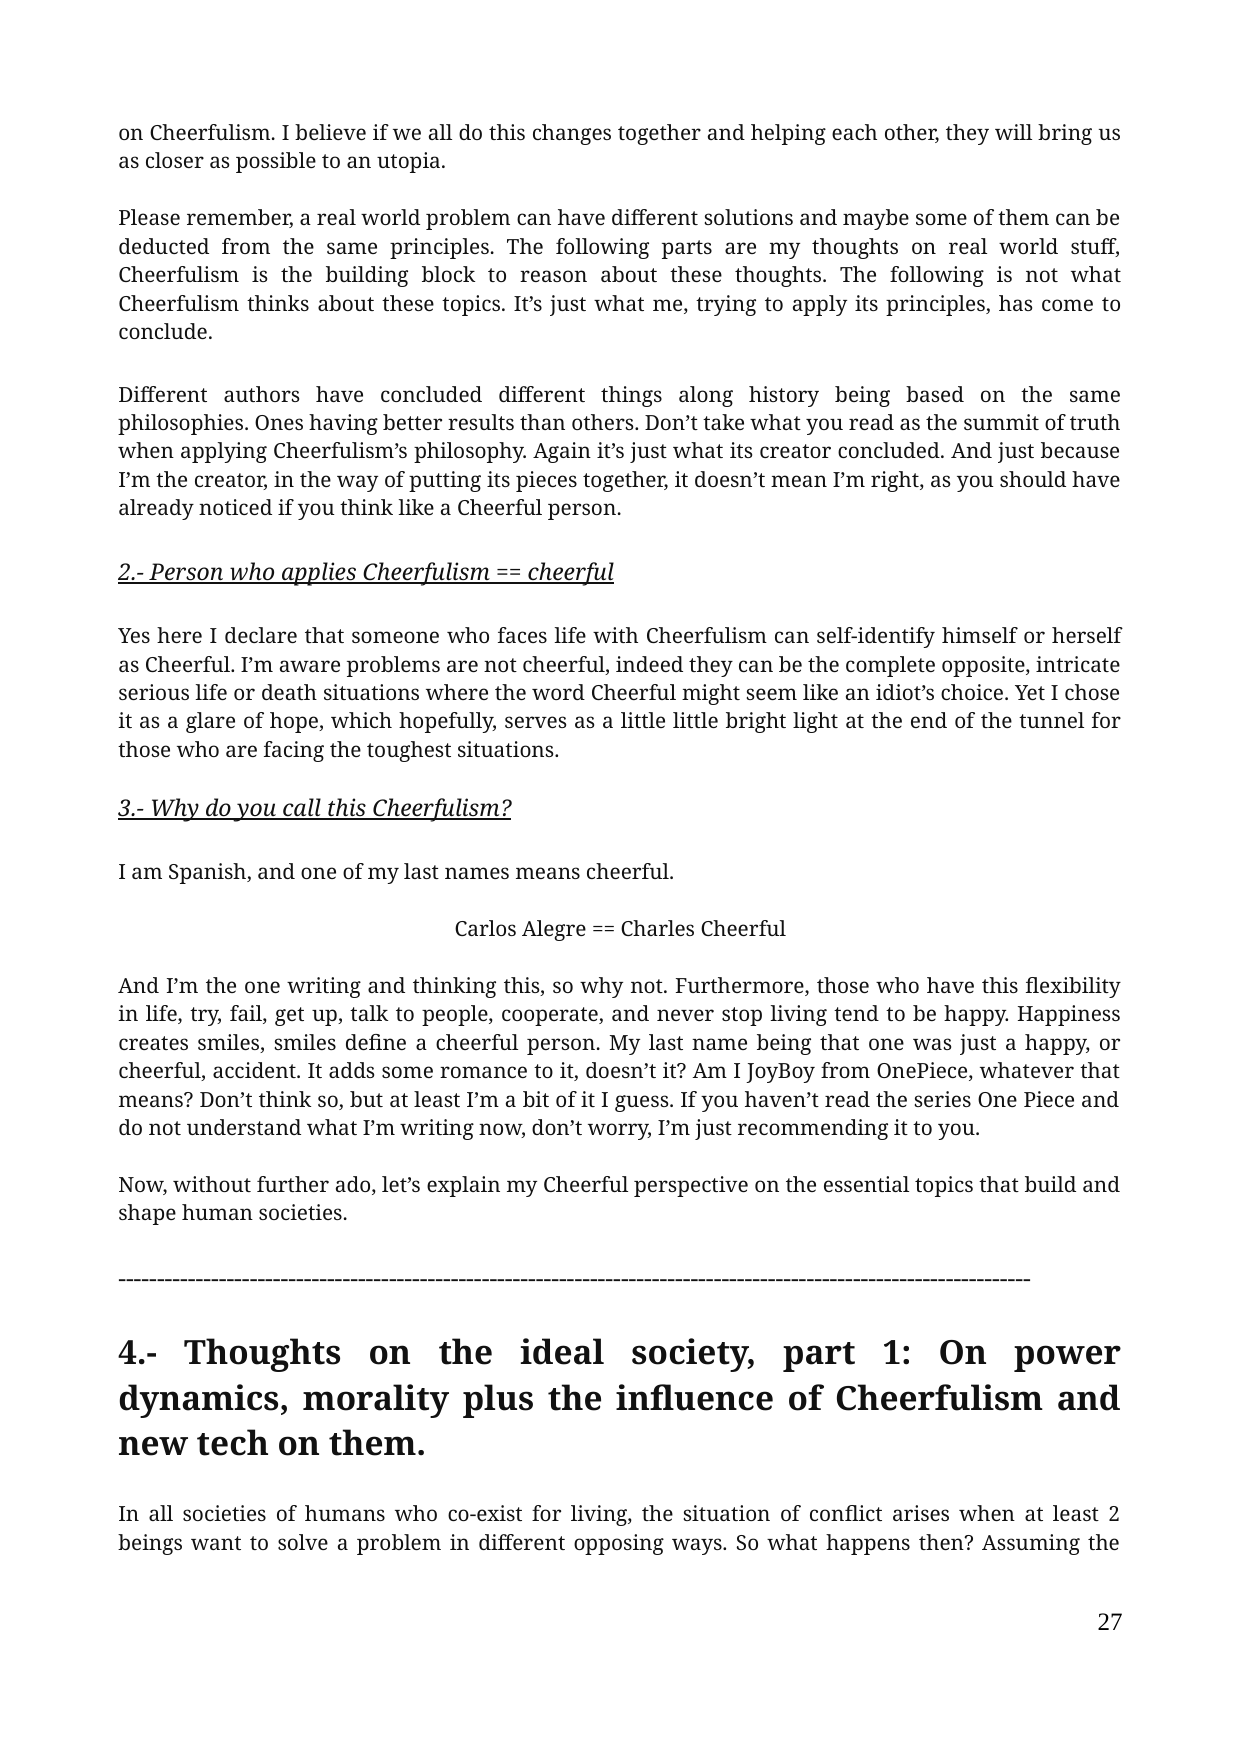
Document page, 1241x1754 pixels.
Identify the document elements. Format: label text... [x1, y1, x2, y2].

text Carlos Alegre == Charles Cheerful [118, 914, 1122, 942]
text In all societies of humans who co-exist for living, the situation of conflict arises when at least 2 beings want to solve a problem in different opposing ways. So what happens then? Assuming the [118, 1499, 1122, 1556]
text Please remember, a real world problem can have different solutions and maybe some of them can be deducted from the same principles. The following parts are my thoughts on real world stuff, Cheerfulism is the building block to reason about these thoughts. The following is not what Cheerfulism thinks about these topics. It’s just what me, trying to apply its principles, has come to conclude. [118, 203, 1122, 346]
text And I’m the one writing and thinking this, so why not. Furthermore, those who have this flexibility in life, try, fail, get up, talk to people, cooperate, and never stop living tend to be happy. Happiness creates smiles, smiles define a cheerful person. My last name being that one was just a happy, or cheerful, accident. It adds some romance to it, doesn’t it? Am I JoyBoy from OnePiece, whatever that means? Don’t think so, but at least I’m a bit of it I guess. If you haven’t read the series One Piece and do not understand what I’m writing now, don’t worry, I’m just recommending it to you. [118, 971, 1122, 1142]
text Yes here I declare that someone who faces life with Cheerfulism can self-identify himself or herself as Cheerful. I’m aware problems are not cheerful, indeed they can be the complete opposite, intricate serious life or death situations where the word Cheerful might seem like an idiot’s choice. Yet I chose it as a glare of hope, which hopefully, serves as a little little bright light at the end of the tunnel for those who are facing the toughest situations. [118, 621, 1122, 763]
text 4.- Thoughts on the ideal society, part 1: On power dynamics, morality plus the influence of Cheerfulism and new tech on them. [118, 1329, 1122, 1465]
text I am Spanish, and one of my last names means cheerful. [118, 857, 1122, 886]
text 2.- Person who applies Cheerfulism == cheerful [118, 556, 1122, 587]
text 3.- Why do you call this Cheerfulism? [118, 792, 1122, 823]
text on Cheerfulism. I believe if we all do this changes together and helping each other, they will bring us as closer as possible to an utopia. [118, 118, 1122, 175]
text ---------------------------------------------------------------------------------------------------------------------- [118, 1261, 1122, 1295]
text Now, without further ado, let’s explain my Cheerful perspective on the essential topics that build and shape human societies. [118, 1170, 1122, 1227]
text Different authors have concluded different things along history being based on the same philosophies. Ones having better results than others. Don’t take what you read as the summit of truth when applying Cheerfulism’s philosophy. Again it’s just what its creator concluded. And just because I’m the creator, in the way of putting its pieces together, it doesn’t mean I’m right, as you should have already noticed if you think like a Cheerful person. [118, 380, 1122, 522]
